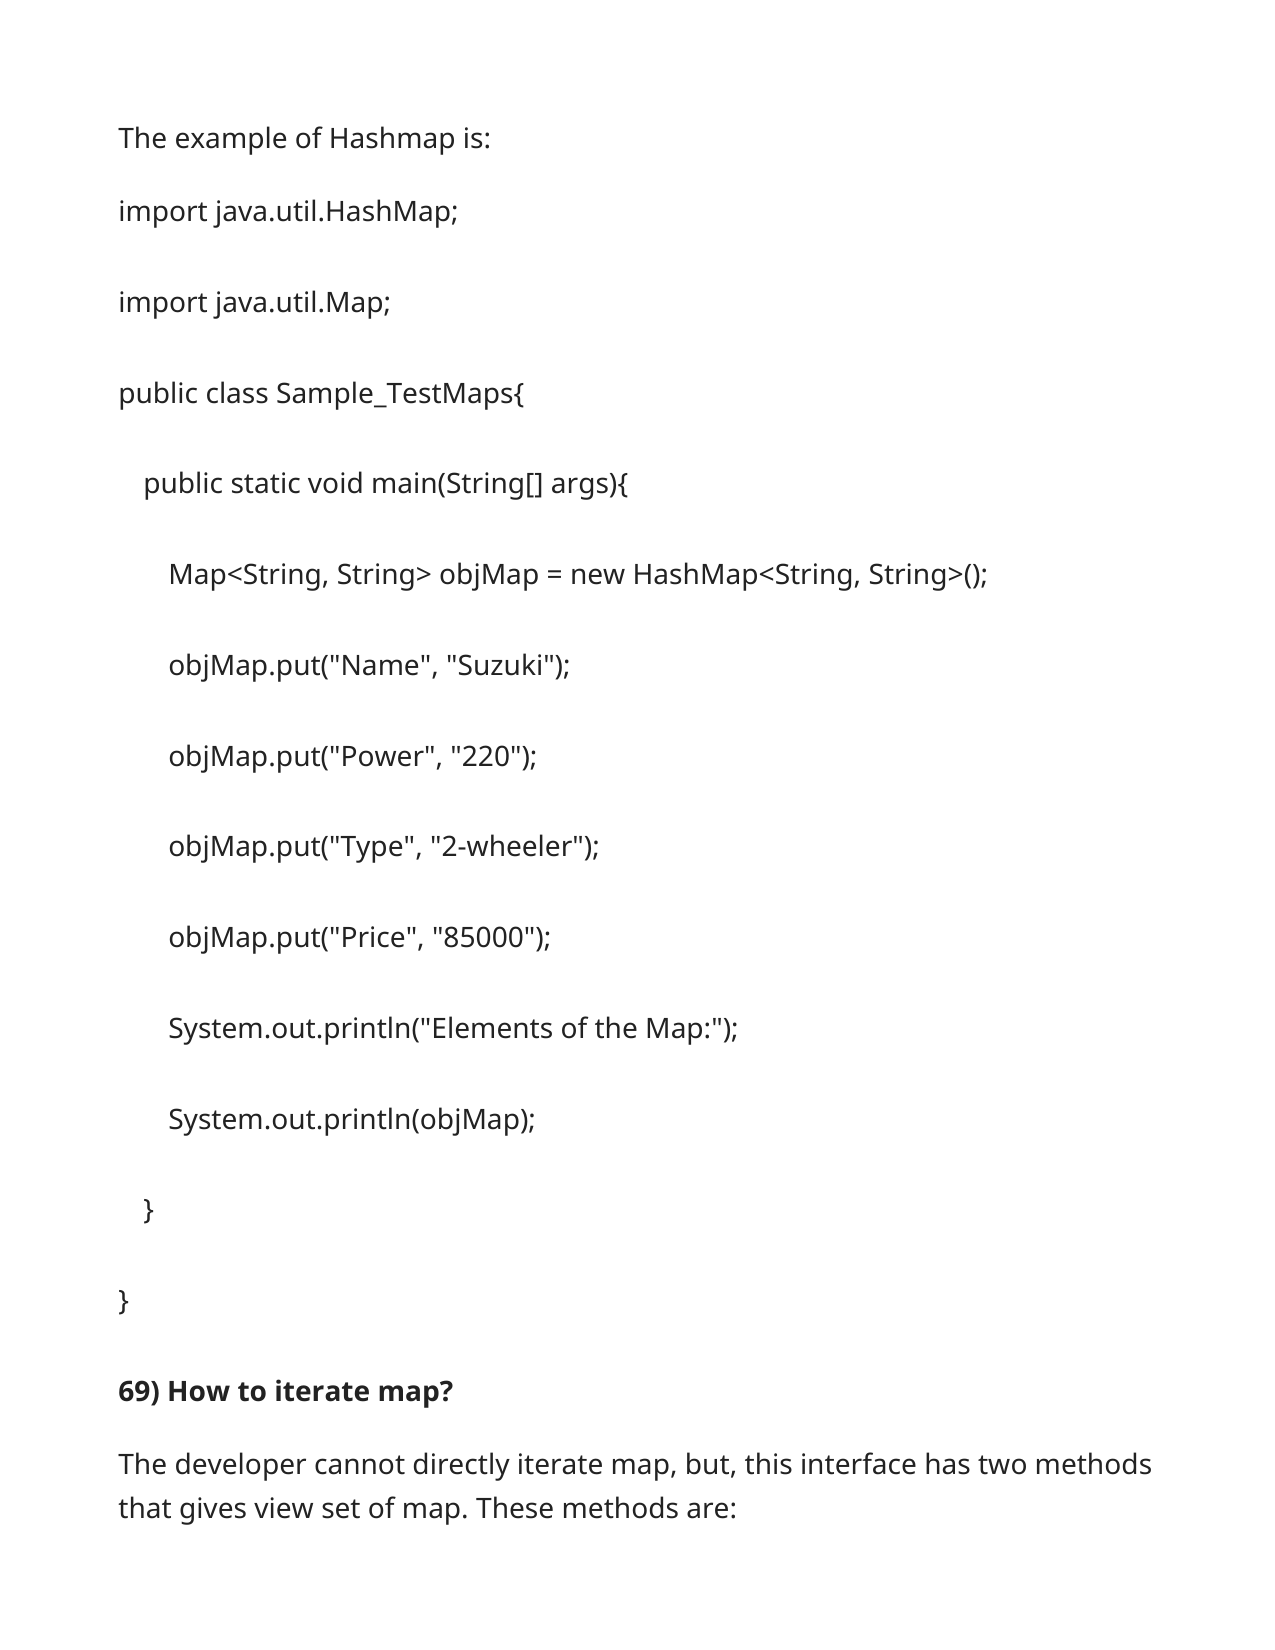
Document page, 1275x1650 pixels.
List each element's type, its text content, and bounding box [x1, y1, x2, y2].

text The developer cannot directly iterate map, but, this interface has two methods that gives view set of map. These methods are: [118, 1445, 1157, 1527]
text } [118, 1190, 1157, 1228]
text import java.util.Map; [118, 282, 1157, 321]
text public static void main(String[] args){ [118, 464, 1157, 502]
text System.out.println(objMap); [118, 1099, 1157, 1137]
text } [118, 1280, 1157, 1319]
text Map<String, String> objMap = new HashMap<String, String>(); [118, 554, 1157, 593]
text public class Sample_TestMaps{ [118, 373, 1157, 411]
text objMap.put("Name", "Suzuki"); [118, 645, 1157, 684]
text import java.util.HashMap; [118, 192, 1157, 230]
text System.out.println("Elements of the Map:"); [118, 1008, 1157, 1047]
text objMap.put("Type", "2-wheeler"); [118, 827, 1157, 865]
text The example of Hashmap is: [118, 118, 1157, 156]
text 69) How to iterate map? [118, 1371, 1157, 1409]
text objMap.put("Power", "220"); [118, 736, 1157, 774]
text objMap.put("Price", "85000"); [118, 917, 1157, 956]
